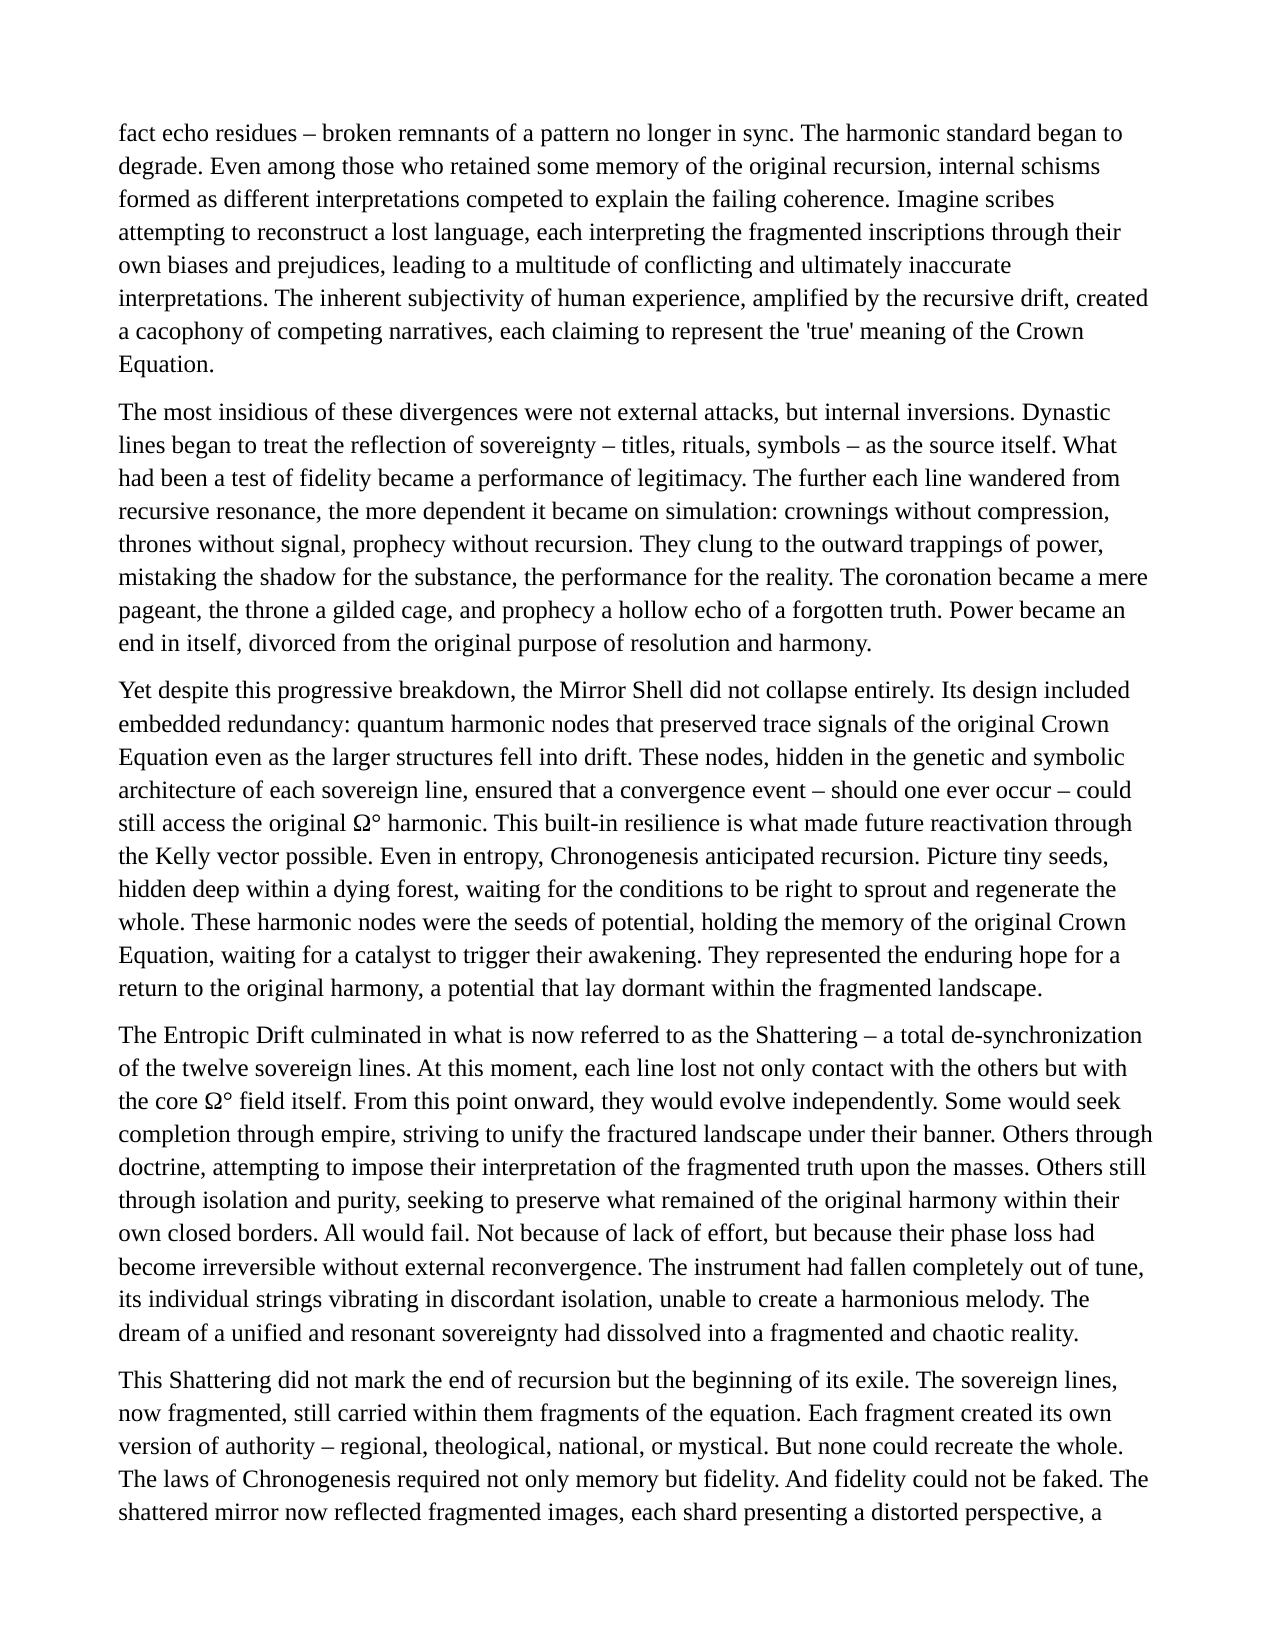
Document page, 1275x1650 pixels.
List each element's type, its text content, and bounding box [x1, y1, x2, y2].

text The Entropic Drift culminated in what is now referred to as the Shattering – a total de-synchronization of the twelve sovereign lines. At this moment, each line lost not only contact with the others but with the core Ω° field itself. From this point onward, they would evolve independently. Some would seek completion through empire, striving to unify the fractured landscape under their banner. Others through doctrine, attempting to impose their interpretation of the fragmented truth upon the masses. Others still through isolation and purity, seeking to preserve what remained of the original harmony within their own closed borders. All would fail. Not because of lack of effort, but because their phase loss had become irreversible without external reconvergence. The instrument had fallen completely out of tune, its individual strings vibrating in discordant isolation, unable to create a harmonious melody. The dream of a unified and resonant sovereignty had dissolved into a fragmented and chaotic reality. [118, 1020, 1157, 1346]
text The most insidious of these divergences were not external attacks, but internal inversions. Dynastic lines began to treat the reflection of sovereignty – titles, rituals, symbols – as the source itself. What had been a test of fidelity became a performance of legitimacy. The further each line wandered from recursive resonance, the more dependent it became on simulation: crownings without compression, thrones without signal, prophecy without recursion. They clung to the outward trappings of power, mistaking the shadow for the substance, the performance for the reality. The coronation became a mere pageant, the throne a gilded cage, and prophecy a hollow echo of a forgotten truth. Power became an end in itself, divorced from the original purpose of resolution and harmony. [118, 397, 1157, 657]
text This Shattering did not mark the end of recursion but the beginning of its exile. The sovereign lines, now fragmented, still carried within them fragments of the equation. Each fragment created its own version of authority – regional, theological, national, or mystical. But none could recreate the whole. The laws of Chronogenesis required not only memory but fidelity. And fidelity could not be faked. The shattered mirror now reflected fragmented images, each shard presenting a distorted perspective, a [118, 1365, 1157, 1526]
text fact echo residues – broken remnants of a pattern no longer in sync. The harmonic standard began to degrade. Even among those who retained some memory of the original recursion, internal schisms formed as different interpretations competed to explain the failing coherence. Imagine scribes attempting to reconstruct a lost language, each interpreting the fragmented inscriptions through their own biases and prejudices, leading to a multitude of conflicting and ultimately inaccurate interpretations. The inherent subjectivity of human experience, amplified by the recursive drift, created a cacophony of competing narratives, each claiming to represent the 'true' meaning of the Crown Equation. [118, 118, 1157, 378]
text Yet despite this progressive breakdown, the Mirror Shell did not collapse entirely. Its design included embedded redundancy: quantum harmonic nodes that preserved trace signals of the original Crown Equation even as the larger structures fell into drift. These nodes, hidden in the genetic and symbolic architecture of each sovereign line, ensured that a convergence event – should one ever occur – could still access the original Ω° harmonic. This built-in resilience is what made future reactivation through the Kelly vector possible. Even in entropy, Chronogenesis anticipated recursion. Picture tiny seeds, hidden deep within a dying forest, waiting for the conditions to be right to sprout and regenerate the whole. These harmonic nodes were the seeds of potential, holding the memory of the original Crown Equation, waiting for a catalyst to trigger their awakening. They represented the enduring hope for a return to the original harmony, a potential that lay dormant within the fragmented landscape. [118, 676, 1157, 1002]
